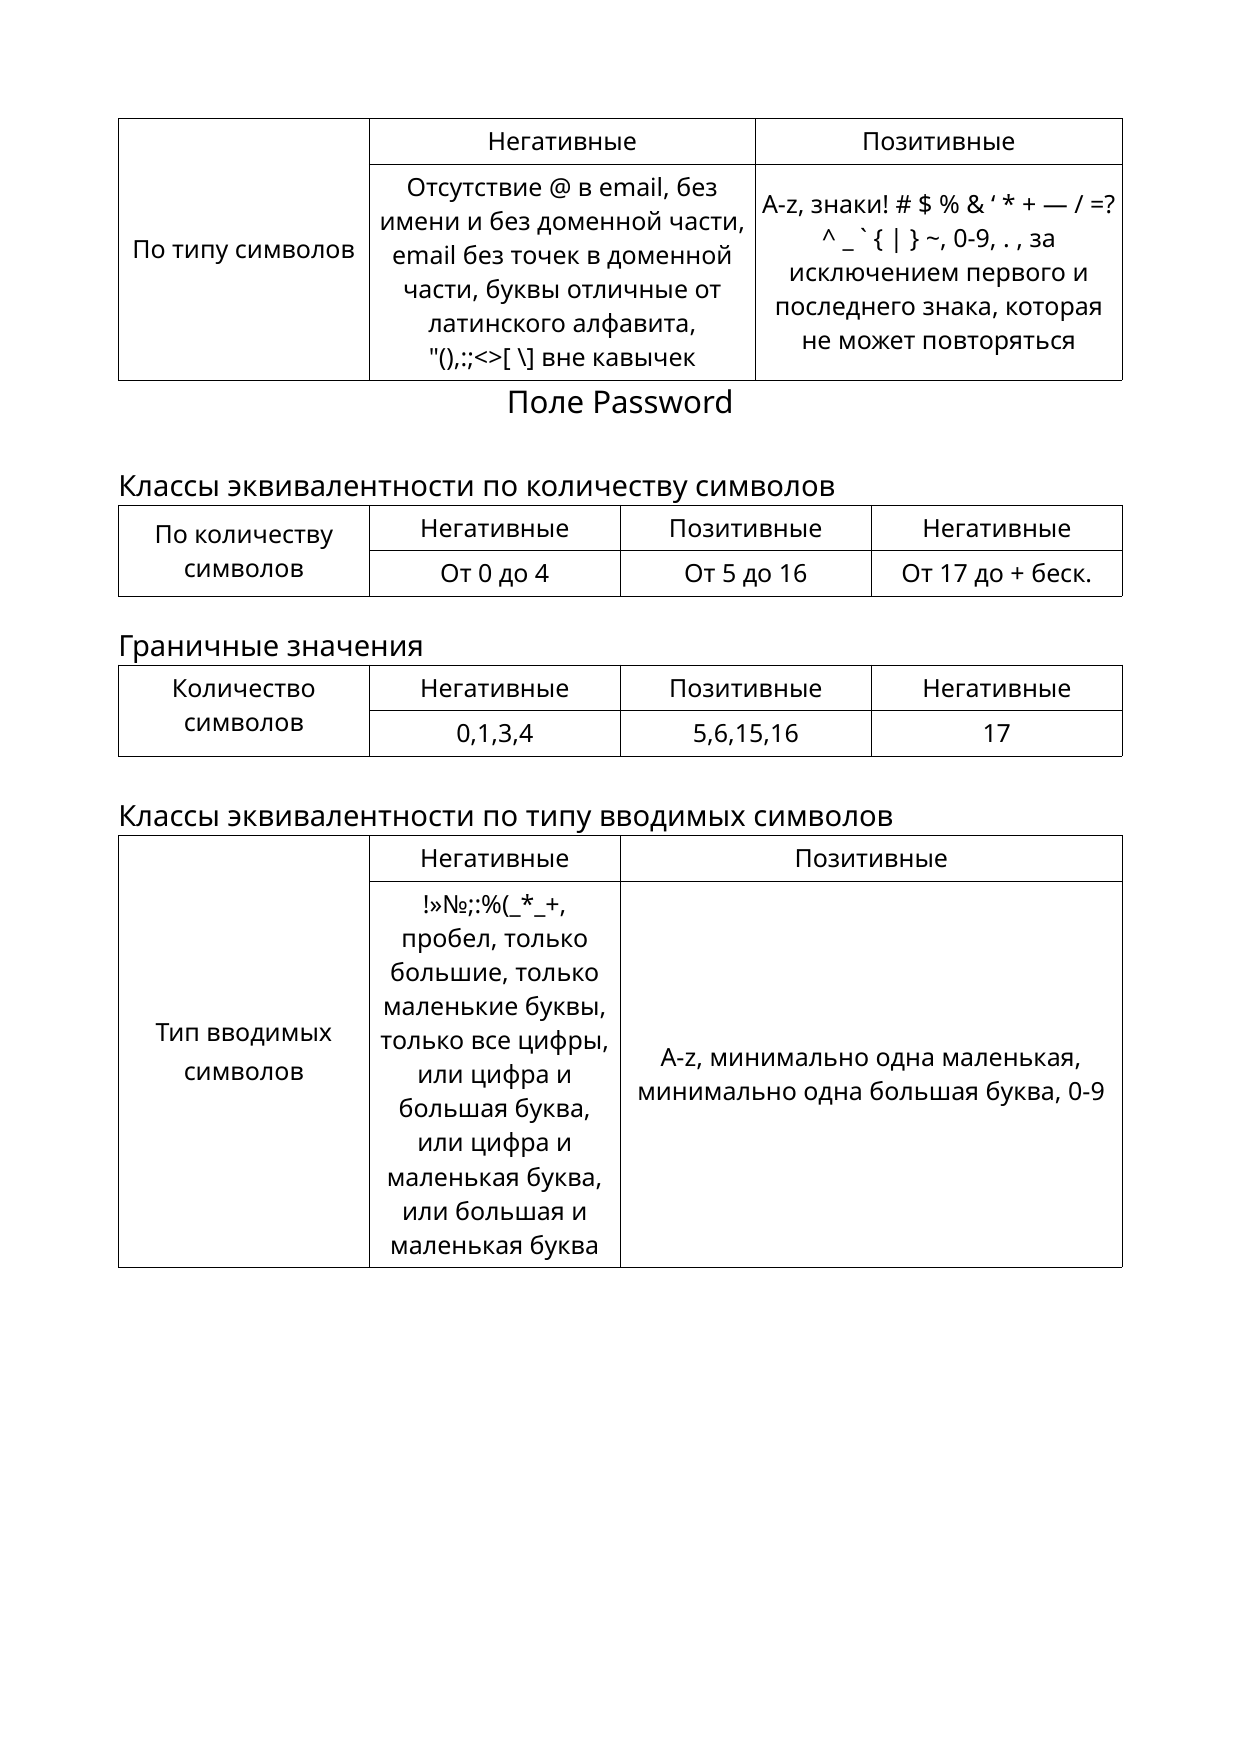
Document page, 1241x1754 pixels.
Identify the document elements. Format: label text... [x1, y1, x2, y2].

table_header Негативные [872, 506, 1122, 550]
table_cell 17 [872, 711, 1122, 756]
table_header Позитивные [621, 836, 1122, 881]
table_cell 0,1,3,4 [370, 711, 620, 756]
table_header Негативные [872, 666, 1122, 710]
table_cell От 17 до + беск. [872, 551, 1122, 596]
table_header Количество символов [119, 666, 369, 756]
table_cell От 5 до 16 [621, 551, 871, 596]
table_header Негативные [370, 119, 755, 164]
text Поле Password [118, 381, 1122, 422]
table_header Тип вводимых символов [119, 836, 369, 1267]
text Классы эквивалентности по количеству символов [118, 465, 1122, 505]
table_cell 5,6,15,16 [621, 711, 871, 756]
text Граничные значения [118, 625, 1122, 664]
table_header Негативные [370, 506, 620, 550]
table_header Негативные [370, 666, 620, 710]
table_cell A-z, знаки! # $ % & ‘ * + — / =? ^ _ ` { | } ~, 0-9, . , за исключением первого и последнего знака, которая не может повторяться [756, 165, 1122, 380]
table_header Негативные [370, 836, 620, 881]
table_cell Отсутствие @ в email, без имени и без доменной части, email без точек в доменной части, буквы отличные от латинского алфавита, "(),:;<>[ \] вне кавычек [370, 165, 755, 380]
table_header Позитивные [621, 666, 871, 710]
table_cell От 0 до 4 [370, 551, 620, 596]
table_header Позитивные [756, 119, 1122, 164]
text Классы эквивалентности по типу вводимых символов [118, 796, 1122, 835]
table_header По количеству символов [119, 506, 369, 596]
table_cell A-z, минимально одна маленькая, минимально одна большая буква, 0-9 [621, 882, 1122, 1267]
table_header По типу символов [119, 119, 369, 380]
table_header Позитивные [621, 506, 871, 550]
table_cell !»№;:%(_*_+, пробел, только большие, только маленькие буквы, только все цифры, или цифра и большая буква, или цифра и маленькая буква, или большая и маленькая буква [370, 882, 620, 1267]
